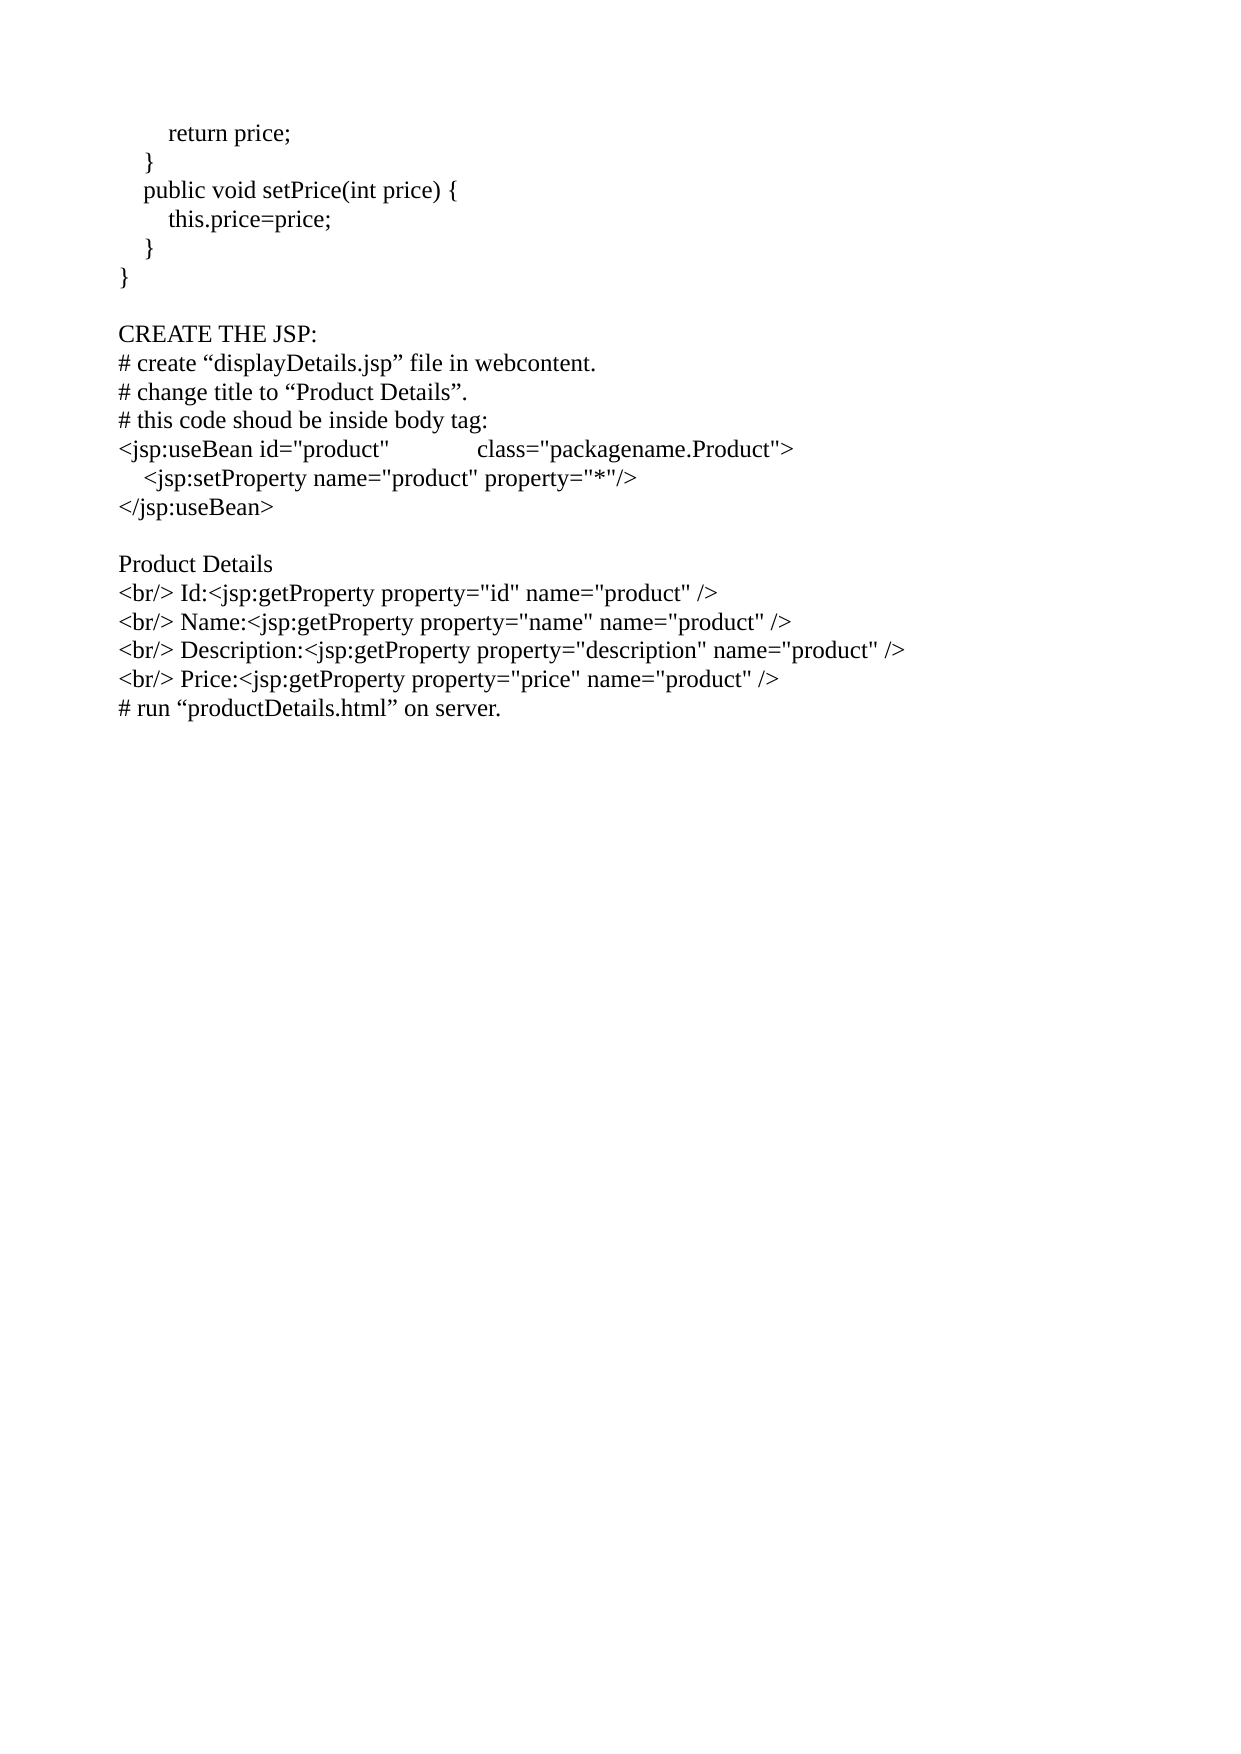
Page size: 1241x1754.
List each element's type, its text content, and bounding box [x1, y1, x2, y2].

text <jsp:setProperty name="product" property="*"/> [118, 463, 1122, 492]
text public void setPrice(int price) { [118, 176, 1122, 204]
text this.price=price; [118, 204, 1122, 233]
text </jsp:useBean> [118, 492, 1122, 521]
text # this code shoud be inside body tag: [118, 406, 1122, 434]
text <br/> Description:<jsp:getProperty property="description" name="product" /> [118, 636, 1122, 664]
text <jsp:useBean id="product" class="packagename.Product"> [118, 434, 1122, 463]
text } [118, 262, 1122, 291]
text <br/> Name:<jsp:getProperty property="name" name="product" /> [118, 607, 1122, 636]
text return price; [118, 118, 1122, 147]
text # create “displayDetails.jsp” file in webcontent. [118, 348, 1122, 377]
text # run “productDetails.html” on server. [118, 693, 1122, 722]
text } [118, 147, 1122, 176]
text <br/> Id:<jsp:getProperty property="id" name="product" /> [118, 578, 1122, 607]
text # change title to “Product Details”. [118, 377, 1122, 406]
text <br/> Price:<jsp:getProperty property="price" name="product" /> [118, 664, 1122, 693]
text } [118, 233, 1122, 262]
text CREATE THE JSP: [118, 319, 1122, 348]
text Product Details [118, 549, 1122, 578]
